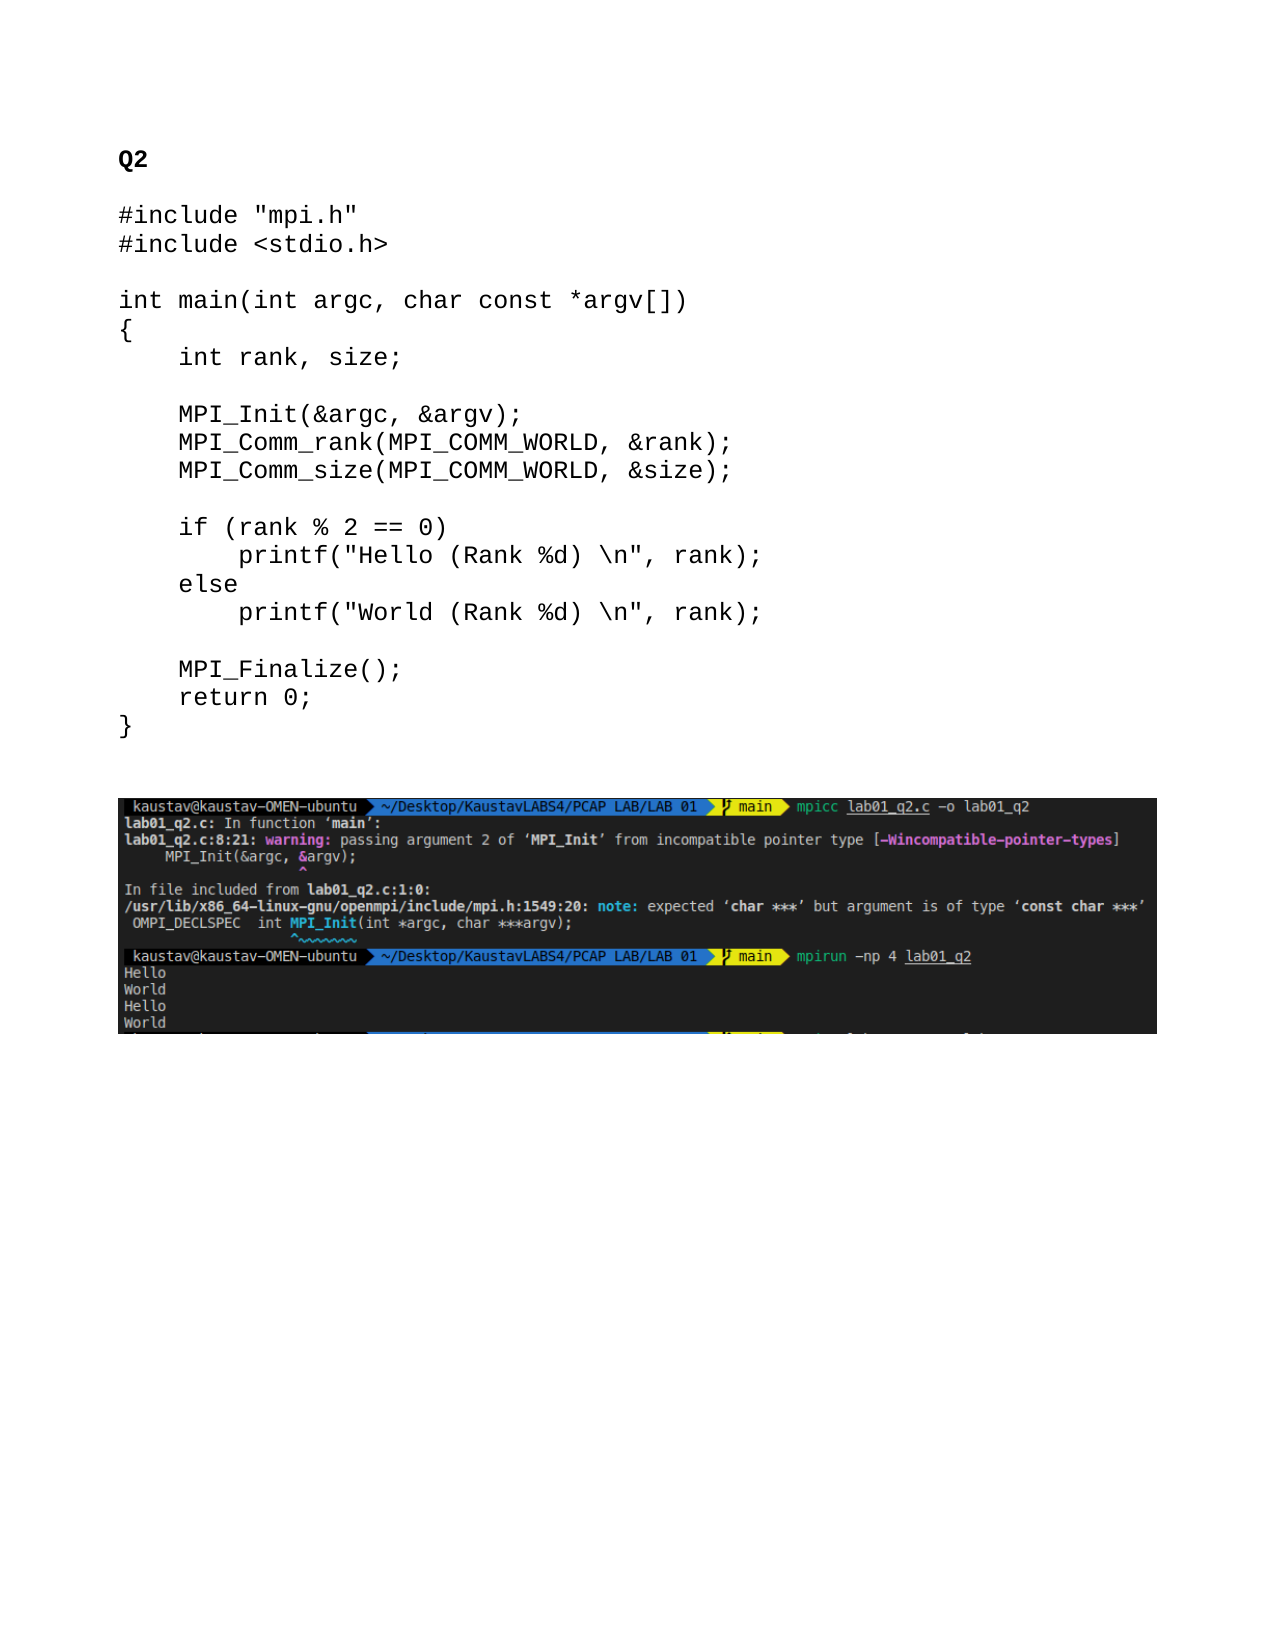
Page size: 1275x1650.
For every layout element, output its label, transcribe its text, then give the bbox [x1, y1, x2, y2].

text int main(int argc, char const *argv[]) [118, 288, 1157, 316]
text else [118, 571, 1157, 600]
text printf("World (Rank %d) \n", rank); [118, 600, 1157, 628]
text { [118, 316, 1157, 345]
text int rank, size; [118, 345, 1157, 373]
text MPI_Comm_size(MPI_COMM_WORLD, &size); [118, 458, 1157, 486]
picture [118, 798, 1157, 1034]
text #include "mpi.h" [118, 203, 1157, 231]
text MPI_Finalize(); [118, 656, 1157, 685]
text Q2 [118, 146, 1157, 175]
text if (rank % 2 == 0) [118, 515, 1157, 543]
text MPI_Comm_rank(MPI_COMM_WORLD, &rank); [118, 430, 1157, 458]
text } [118, 713, 1157, 741]
text #include <stdio.h> [118, 231, 1157, 260]
text return 0; [118, 685, 1157, 713]
text printf("Hello (Rank %d) \n", rank); [118, 543, 1157, 571]
text MPI_Init(&argc, &argv); [118, 401, 1157, 430]
